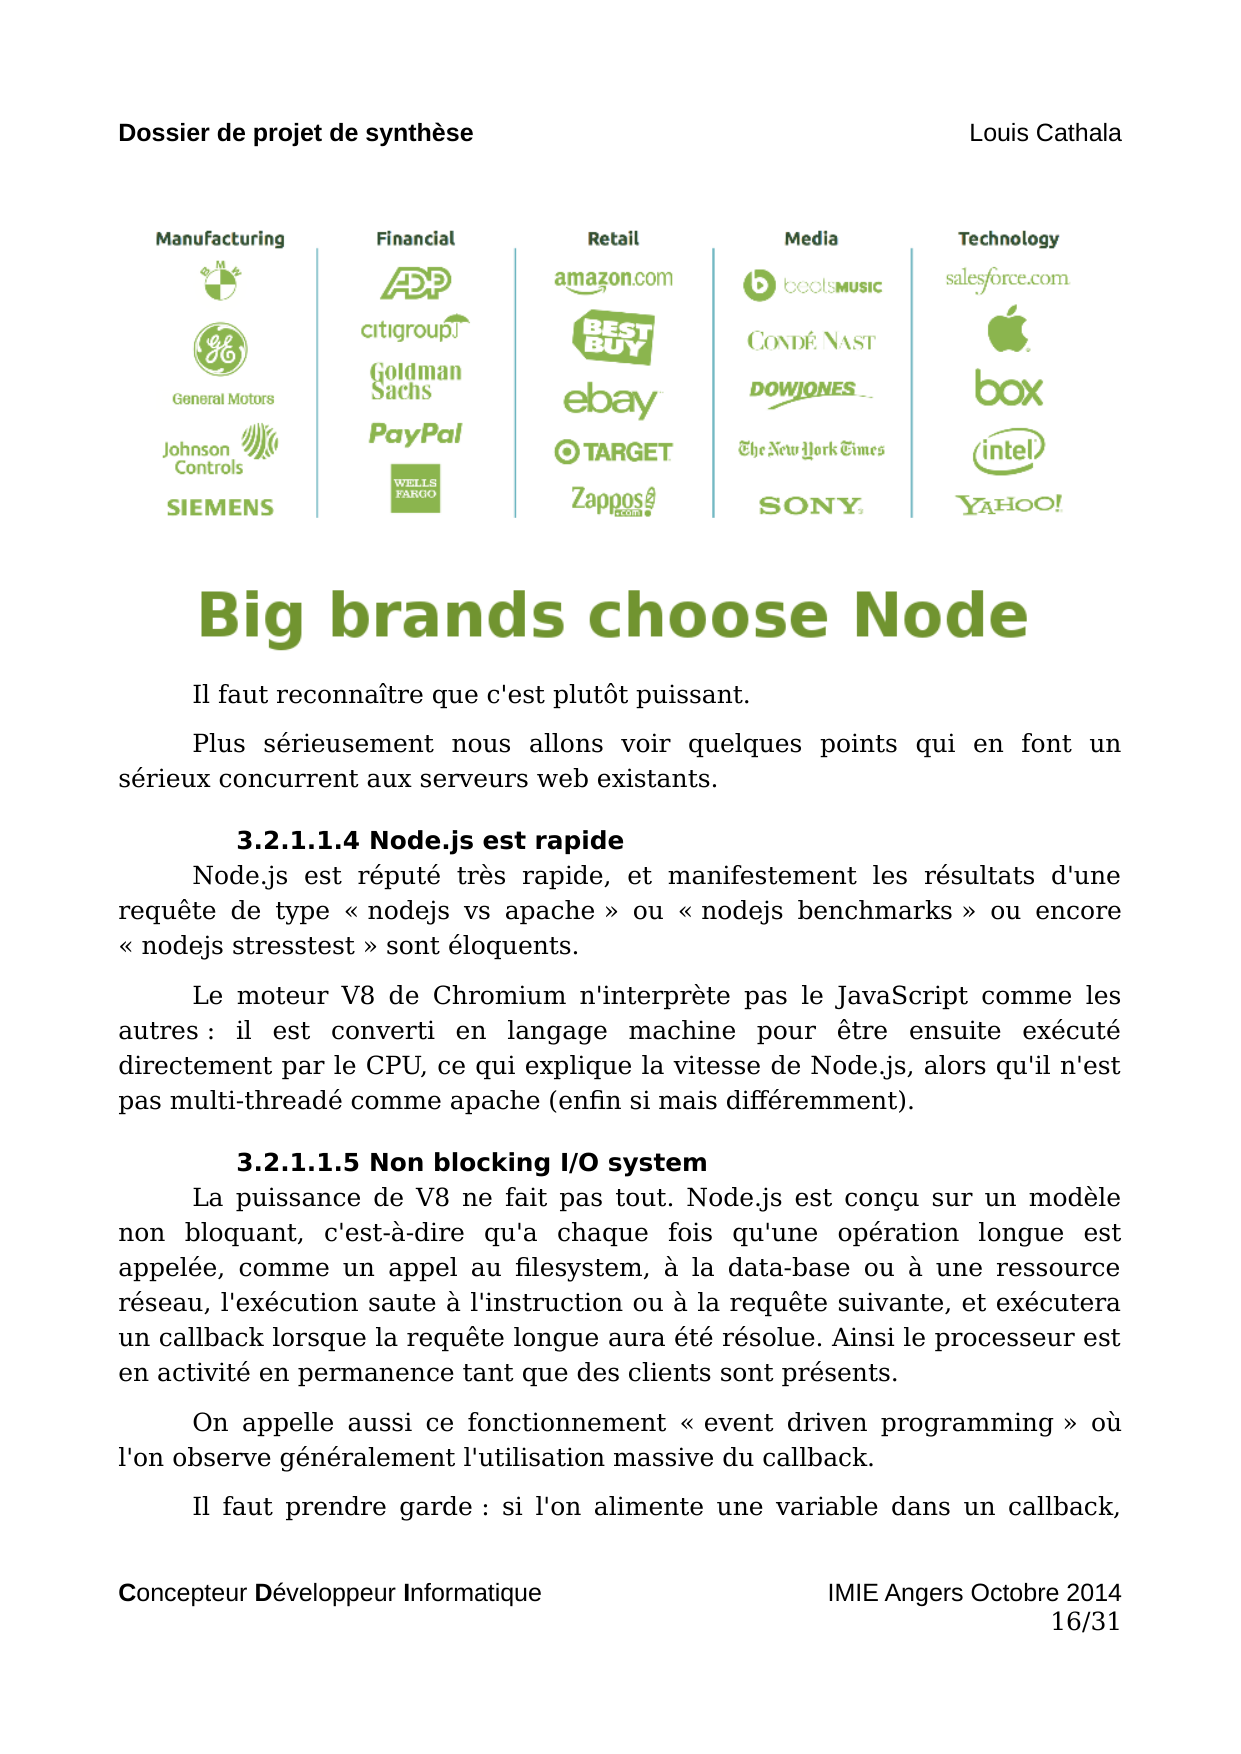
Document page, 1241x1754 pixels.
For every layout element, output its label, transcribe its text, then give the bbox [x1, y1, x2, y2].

text Le moteur V8 de Chromium n'interprète pas le JavaScript comme les autres : il est converti en langage machine pour être ensuite exécuté directement par le CPU, ce qui explique la vitesse de Node.js, alors qu'il n'est pas multi-threadé comme apache (enfin si mais différemment). [118, 981, 1122, 1115]
text Node.js est réputé très rapide, et manifestement les résultats d'une requête de type « nodejs vs apache » ou « nodejs benchmarks » ou encore « nodejs stresstest » sont éloquents. [118, 862, 1122, 961]
text Il faut prendre garde : si l'on alimente une variable dans un callback, [118, 1492, 1122, 1522]
subtitle Non blocking I/O system [236, 1148, 1122, 1177]
text Il faut reconnaître que c'est plutôt puissant. [118, 674, 1122, 709]
text La puissance de V8 ne fait pas tout. Node.js est conçu sur un modèle non bloquant, c'est-à-dire qu'a chaque fois qu'une opération longue est appelée, comme un appel au filesystem, à la data-base ou à une ressource réseau, l'exécution saute à l'instruction ou à la requête suivante, et exécutera un callback lorsque la requête longue aura été résolue. Ainsi le processeur est en activité en permanence tant que des clients sont présents. [118, 1183, 1122, 1387]
text On appelle aussi ce fonctionnement « event driven programming » où l'on observe généralement l'utilisation massive du callback. [118, 1408, 1122, 1472]
text Plus sérieusement nous allons voir quelques points qui en font un sérieux concurrent aux serveurs web existants. [118, 729, 1122, 793]
subtitle Node.js est rapide [236, 826, 1122, 855]
picture [118, 176, 1123, 674]
